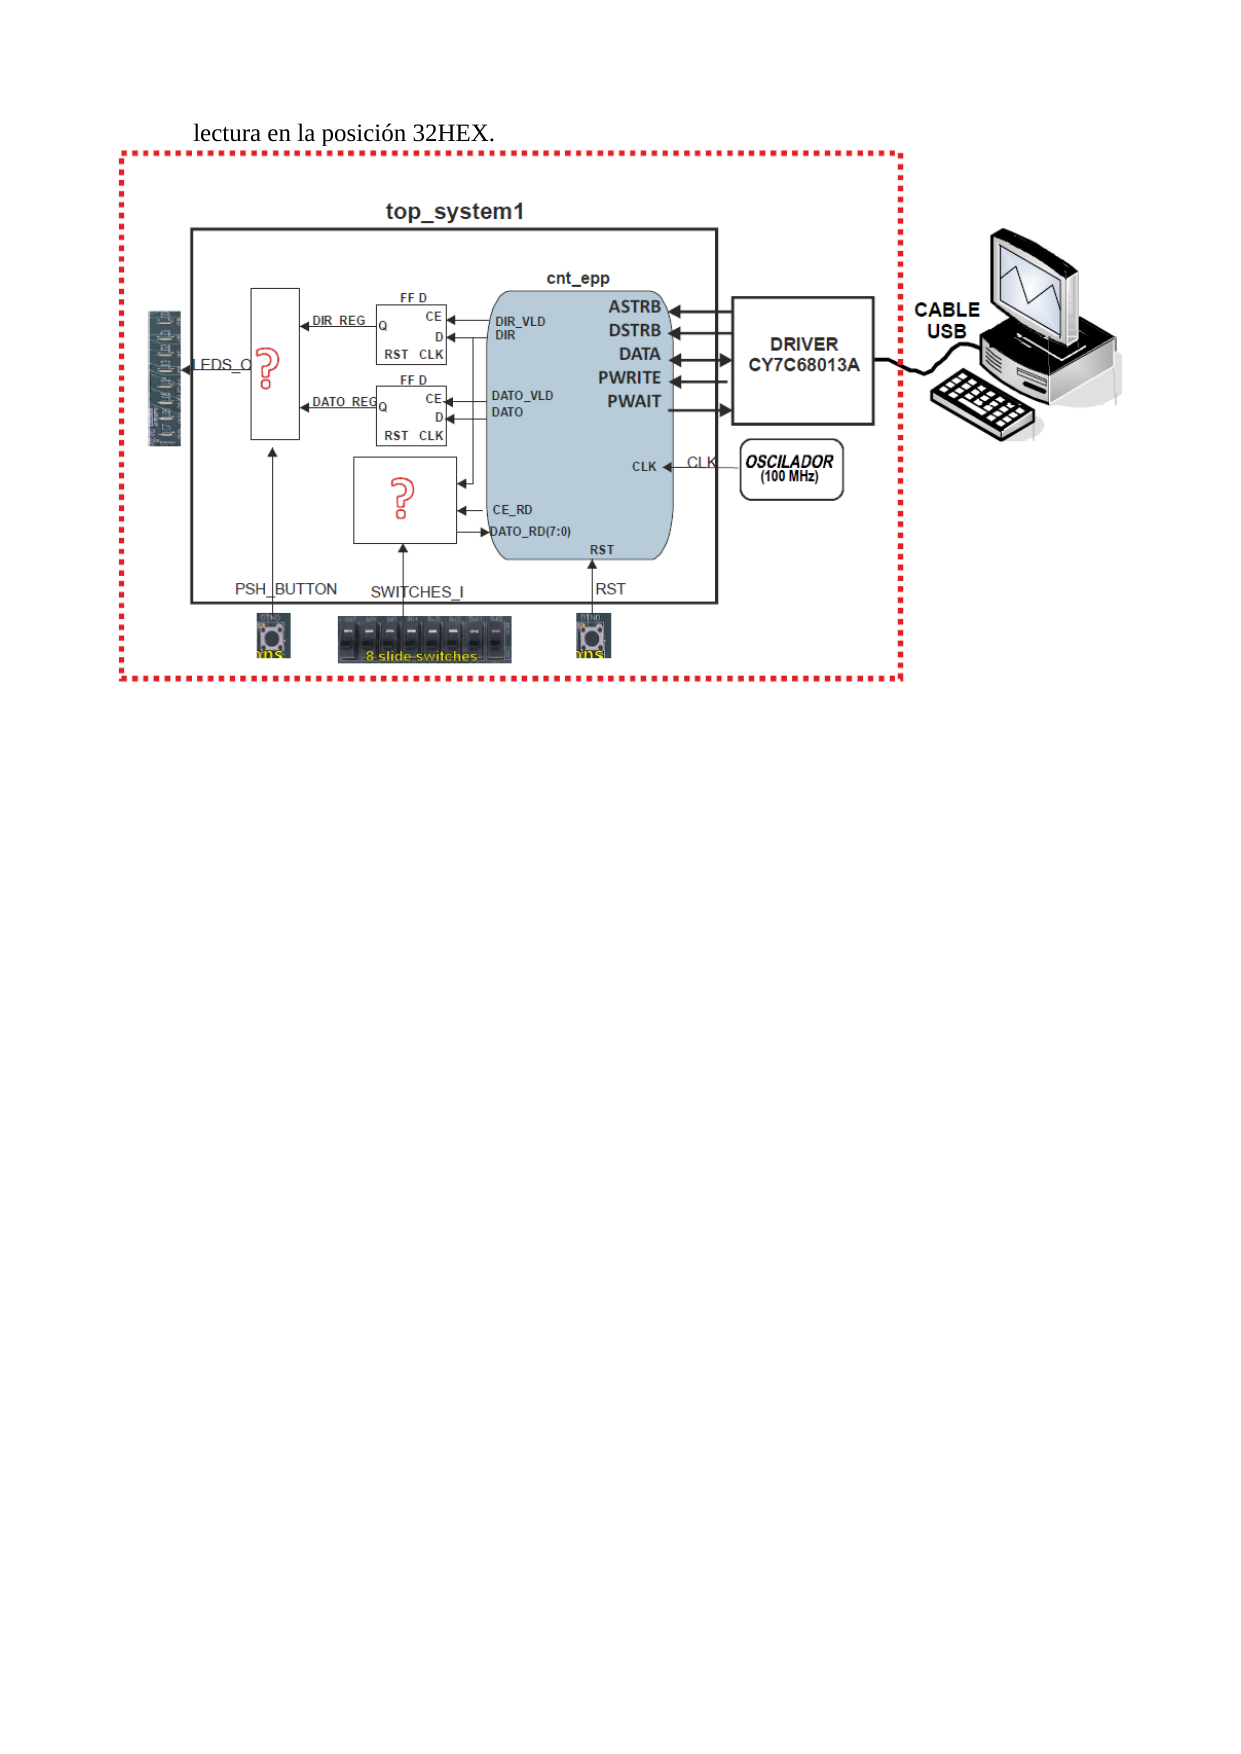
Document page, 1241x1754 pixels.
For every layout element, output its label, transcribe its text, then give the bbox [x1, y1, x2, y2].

picture [118, 146, 1123, 687]
list lectura en la posición 32HEX. [156, 118, 1122, 146]
